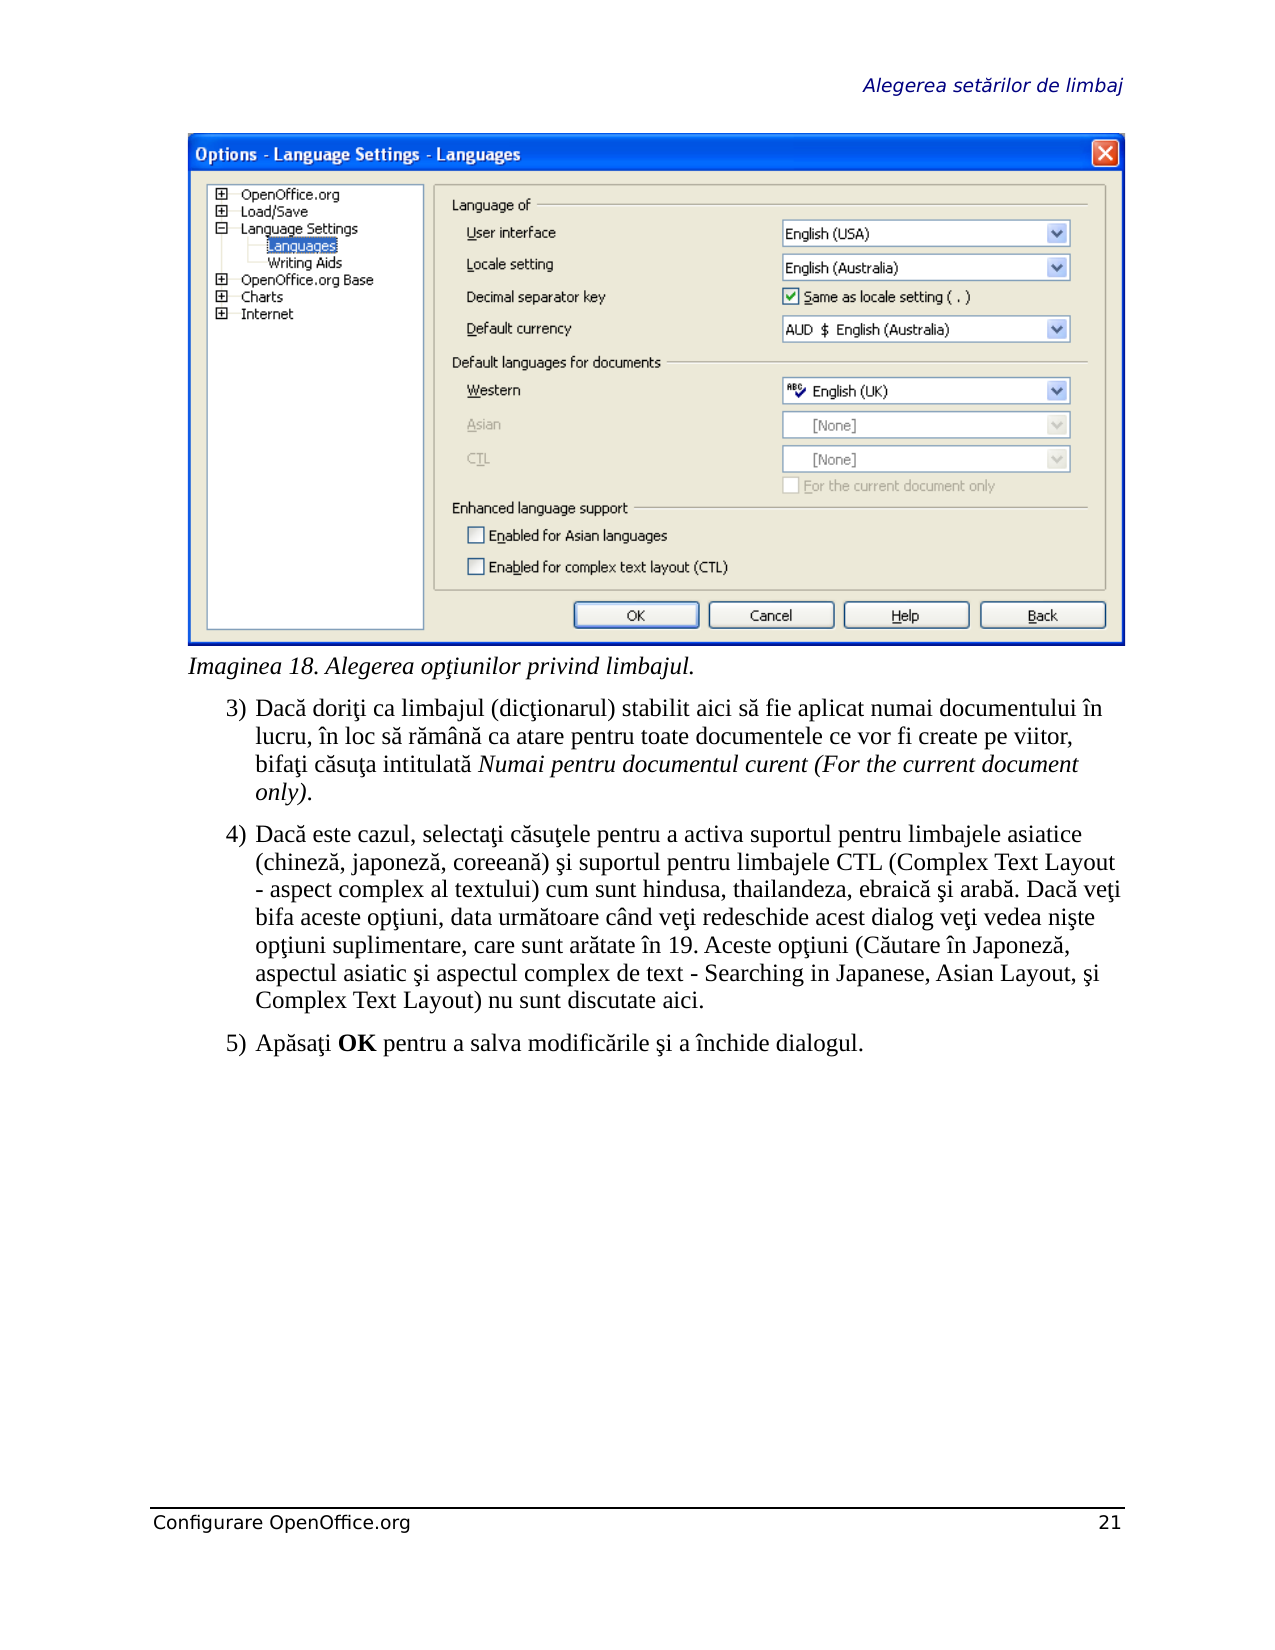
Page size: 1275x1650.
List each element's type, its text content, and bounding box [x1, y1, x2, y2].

list Apăsaţi OK pentru a salva modificările şi a închide dialogul. [226, 1029, 1125, 1057]
picture [187, 133, 1125, 646]
list Dacă doriţi ca limbajul (dicţionarul) stabilit aici să fie aplicat numai documentului în lucru, în loc să rămână ca atare pentru toate documentele ce vor fi create pe viitor, bifaţi căsuţa intitulată Numai pentru documentul curent (For the current document only). [226, 694, 1125, 805]
list Dacă este cazul, selectaţi căsuţele pentru a activa suportul pentru limbajele asiatice (chineză, japoneză, coreeană) şi suportul pentru limbajele CTL (Complex Text Layout - aspect complex al textului) cum sunt hindusa, thailandeza, ebraică şi arabă. Dacă veţi bifa aceste opţiuni, data următoare când veţi redeschide acest dialog veţi vedea nişte opţiuni suplimentare, care sunt arătate în Imaginea 19. Aceste opţiuni (Căutare în Japoneză, aspectul asiatic şi aspectul complex de text - Searching in Japanese, Asian Layout, şi Complex Text Layout) nu sunt discutate aici. [226, 820, 1125, 1014]
text Imaginea 18. Alegerea opţiunilor privind limbajul. [188, 652, 1125, 680]
